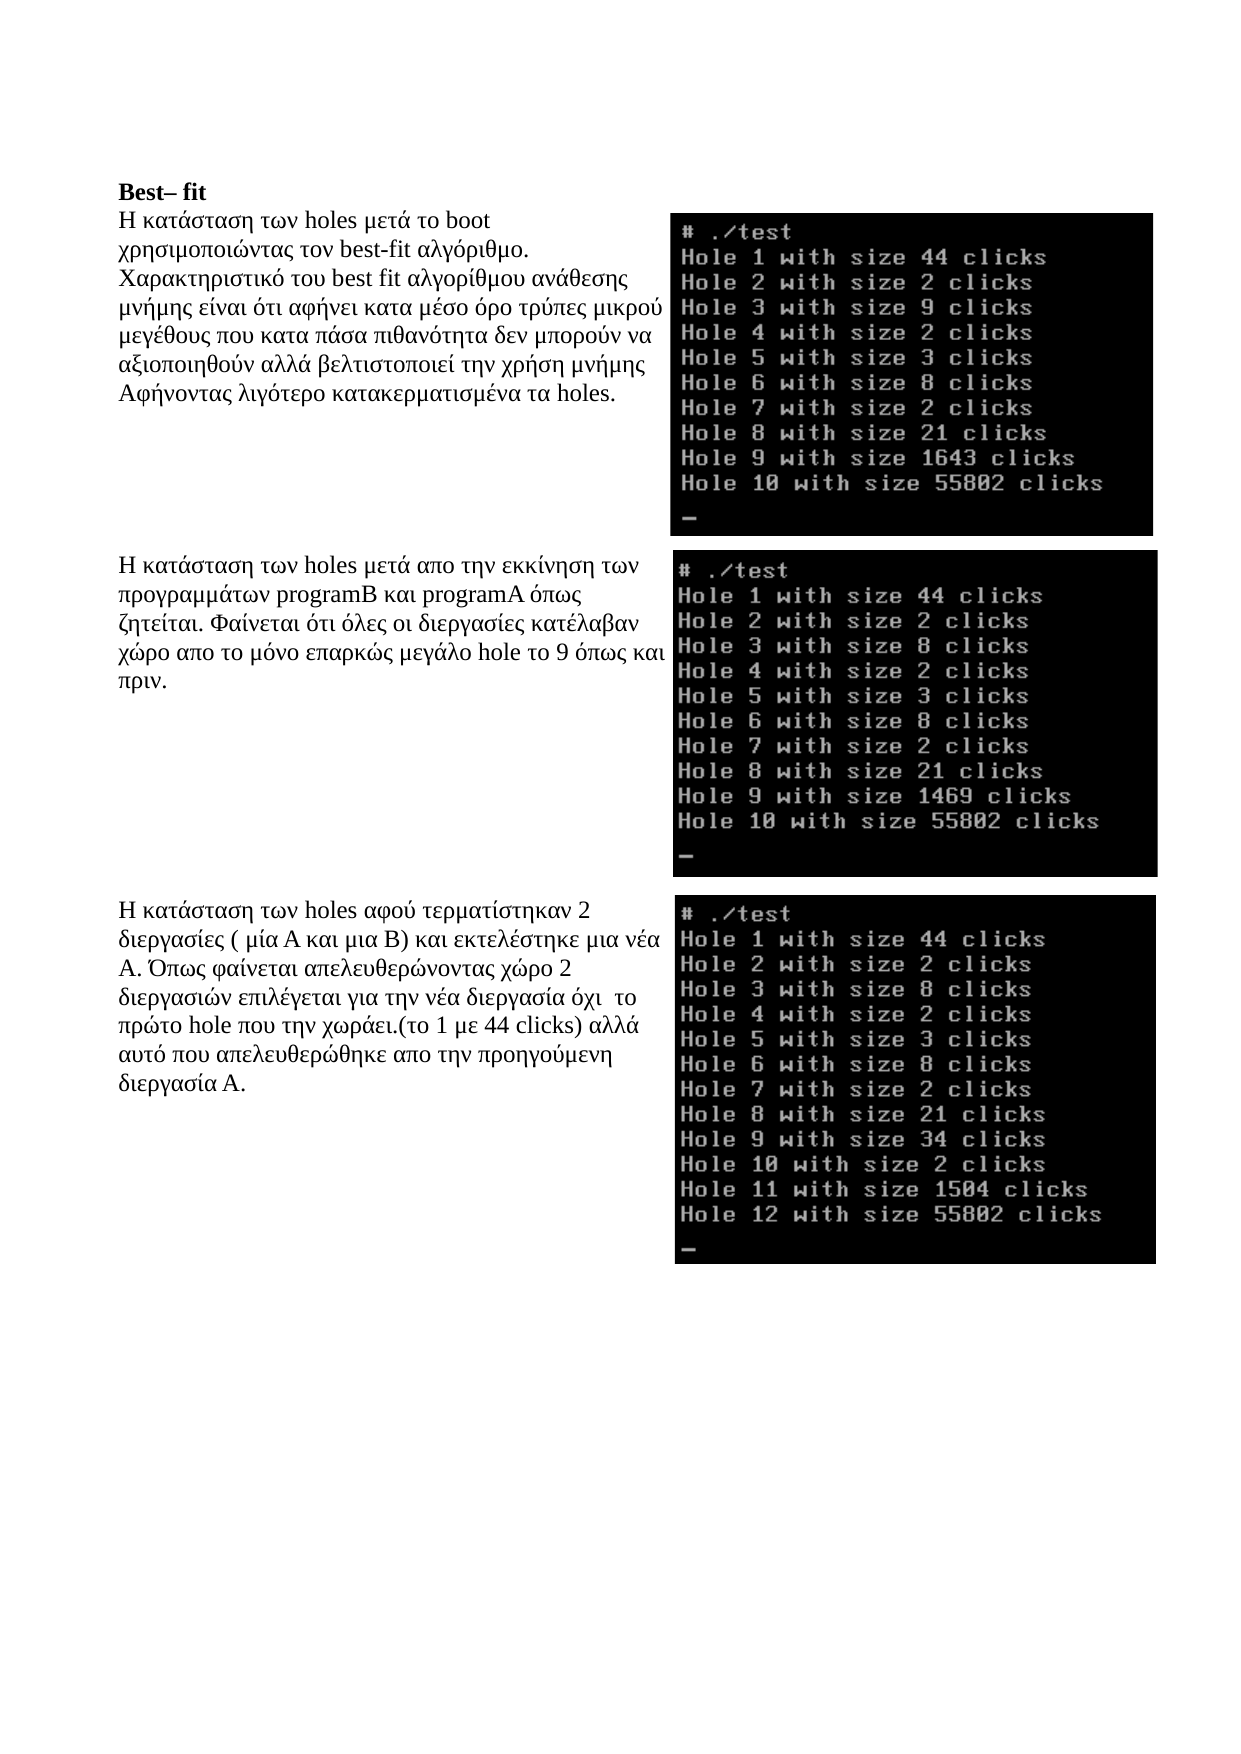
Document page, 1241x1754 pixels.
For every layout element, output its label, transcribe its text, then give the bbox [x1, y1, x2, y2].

picture [673, 550, 1158, 877]
text Best– fit [118, 177, 1122, 205]
text Η κατάσταση των holes μετά απο την εκκίνηση των προγραμμάτων programB και programA όπως ζητείται. Φαίνεται ότι όλες οι διεργασίες κατέλαβαν χώρο απο το μόνο επαρκώς μεγάλο hole το 9 όπως και πριν. [118, 550, 673, 694]
picture [674, 895, 1156, 1264]
text Η κατάσταση των holes αφού τερματίστηκαν 2 διεργασίες ( μία Α και μια Β) και εκτελέστηκε μια νέα Α. Όπως φαίνεται απελευθερώνοντας χώρο 2 διεργασιών επιλέγεται για την νέα διεργασία όχι το πρώτο hole που την χωράει.(το 1 με 44 clicks) αλλά αυτό που απελευθερώθηκε απο την προηγούμενη διεργασία Α. [118, 895, 674, 1097]
picture [670, 213, 1154, 536]
text Η κατάσταση των holes μετά το boot χρησιμοποιώντας τον best-fit αλγόριθμο. Χαρακτηριστικό του best fit αλγορίθμου ανάθεσης μνήμης είναι ότι αφήνει κατα μέσο όρο τρύπες μικρού μεγέθους που κατα πάσα πιθανότητα δεν μπορούν να αξιοποιηθούν αλλά βελτιστοποιεί την χρήση μνήμης Αφήνοντας λιγότερο κατακερματισμένα τα holes. [118, 205, 1122, 407]
